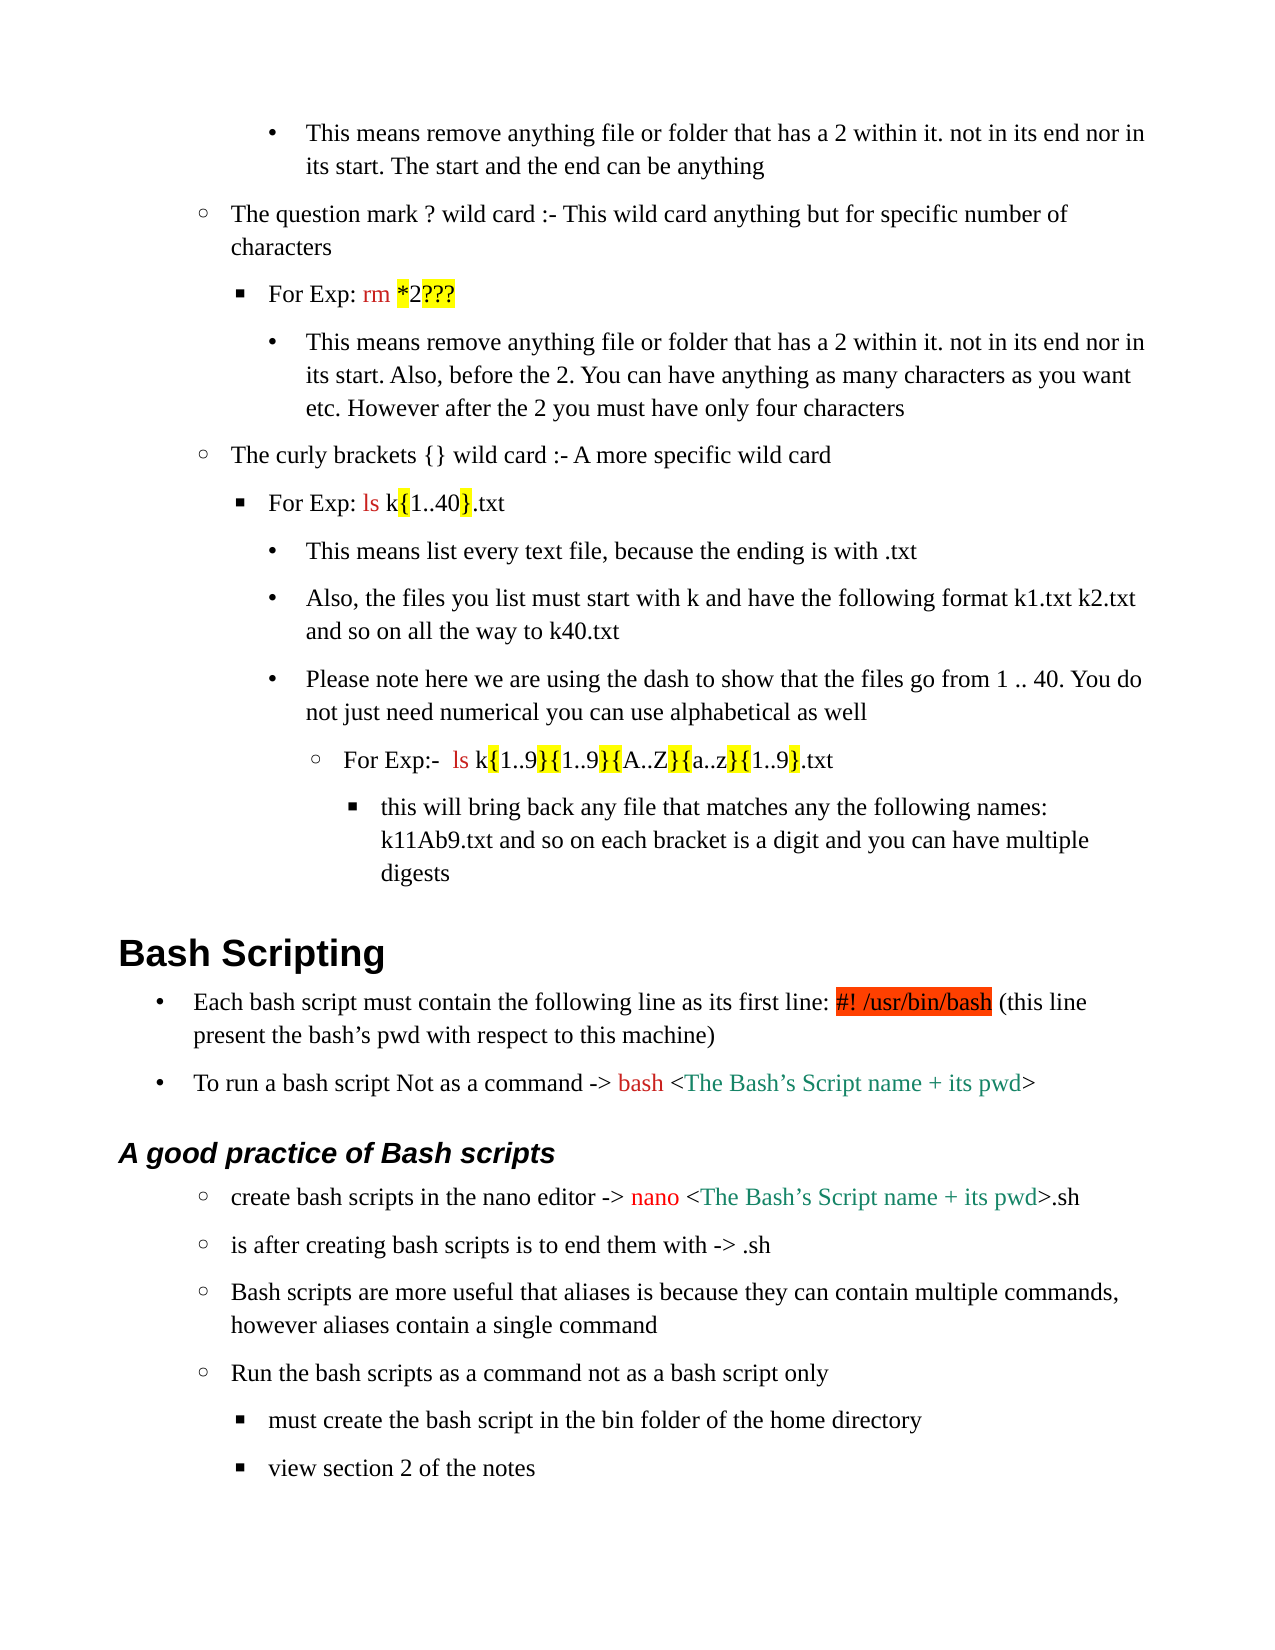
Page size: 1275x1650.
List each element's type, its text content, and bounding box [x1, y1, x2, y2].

list For Exp: ls k{1..40}.txt [231, 488, 1157, 517]
list Bash scripts are more useful that aliases is because they can contain multiple commands, however aliases contain a single command [193, 1277, 1157, 1339]
list The curly brackets {} wild card :- A more specific wild card [193, 441, 1157, 469]
list create bash scripts in the nano editor -> nano <The Bash’s Script name + its pwd>.sh [193, 1182, 1157, 1211]
list Run the bash scripts as a command not as a bash script only [193, 1358, 1157, 1387]
subtitle A good practice of Bash scripts [118, 1136, 1157, 1170]
list This means list every text file, because the ending is with .txt [268, 536, 1157, 564]
list Also, the files you list must start with k and have the following format k1.txt k2.txt and so on all the way to k40.txt [268, 583, 1157, 645]
subtitle Bash Scripting [118, 931, 1157, 974]
list This means remove anything file or folder that has a 2 within it. not in its end nor in its start. The start and the end can be anything [268, 118, 1157, 180]
list Please note here we are using the dash to show that the files go from 1 .. 40. You do not just need numerical you can use alphabetical as well [268, 664, 1157, 726]
list is after creating bash scripts is to end them with -> .sh [193, 1230, 1157, 1258]
list For Exp:- ls k{1..9}{1..9}{A..Z}{a..z}{1..9}.txt [306, 745, 1157, 773]
list this will bring back any file that matches any the following names: k11Ab9.txt and so on each bracket is a digit and you can have multiple digests [343, 792, 1157, 887]
list For Exp: rm *2??? [231, 279, 1157, 308]
list view section 2 of the notes [231, 1453, 1157, 1482]
list This means remove anything file or folder that has a 2 within it. not in its end nor in its start. Also, before the 2. You can have anything as many characters as you want etc. However after the 2 you must have only four characters [268, 327, 1157, 422]
list To run a bash script Not as a command -> bash <The Bash’s Script name + its pwd> [156, 1068, 1157, 1096]
list must create the bash script in the bin folder of the home directory [231, 1406, 1157, 1434]
list Each bash script must contain the following line as its first line: #! /usr/bin/bash (this line present the bash’s pwd with respect to this machine) [156, 987, 1157, 1049]
list The question mark ? wild card :- This wild card anything but for specific number of characters [193, 199, 1157, 261]
